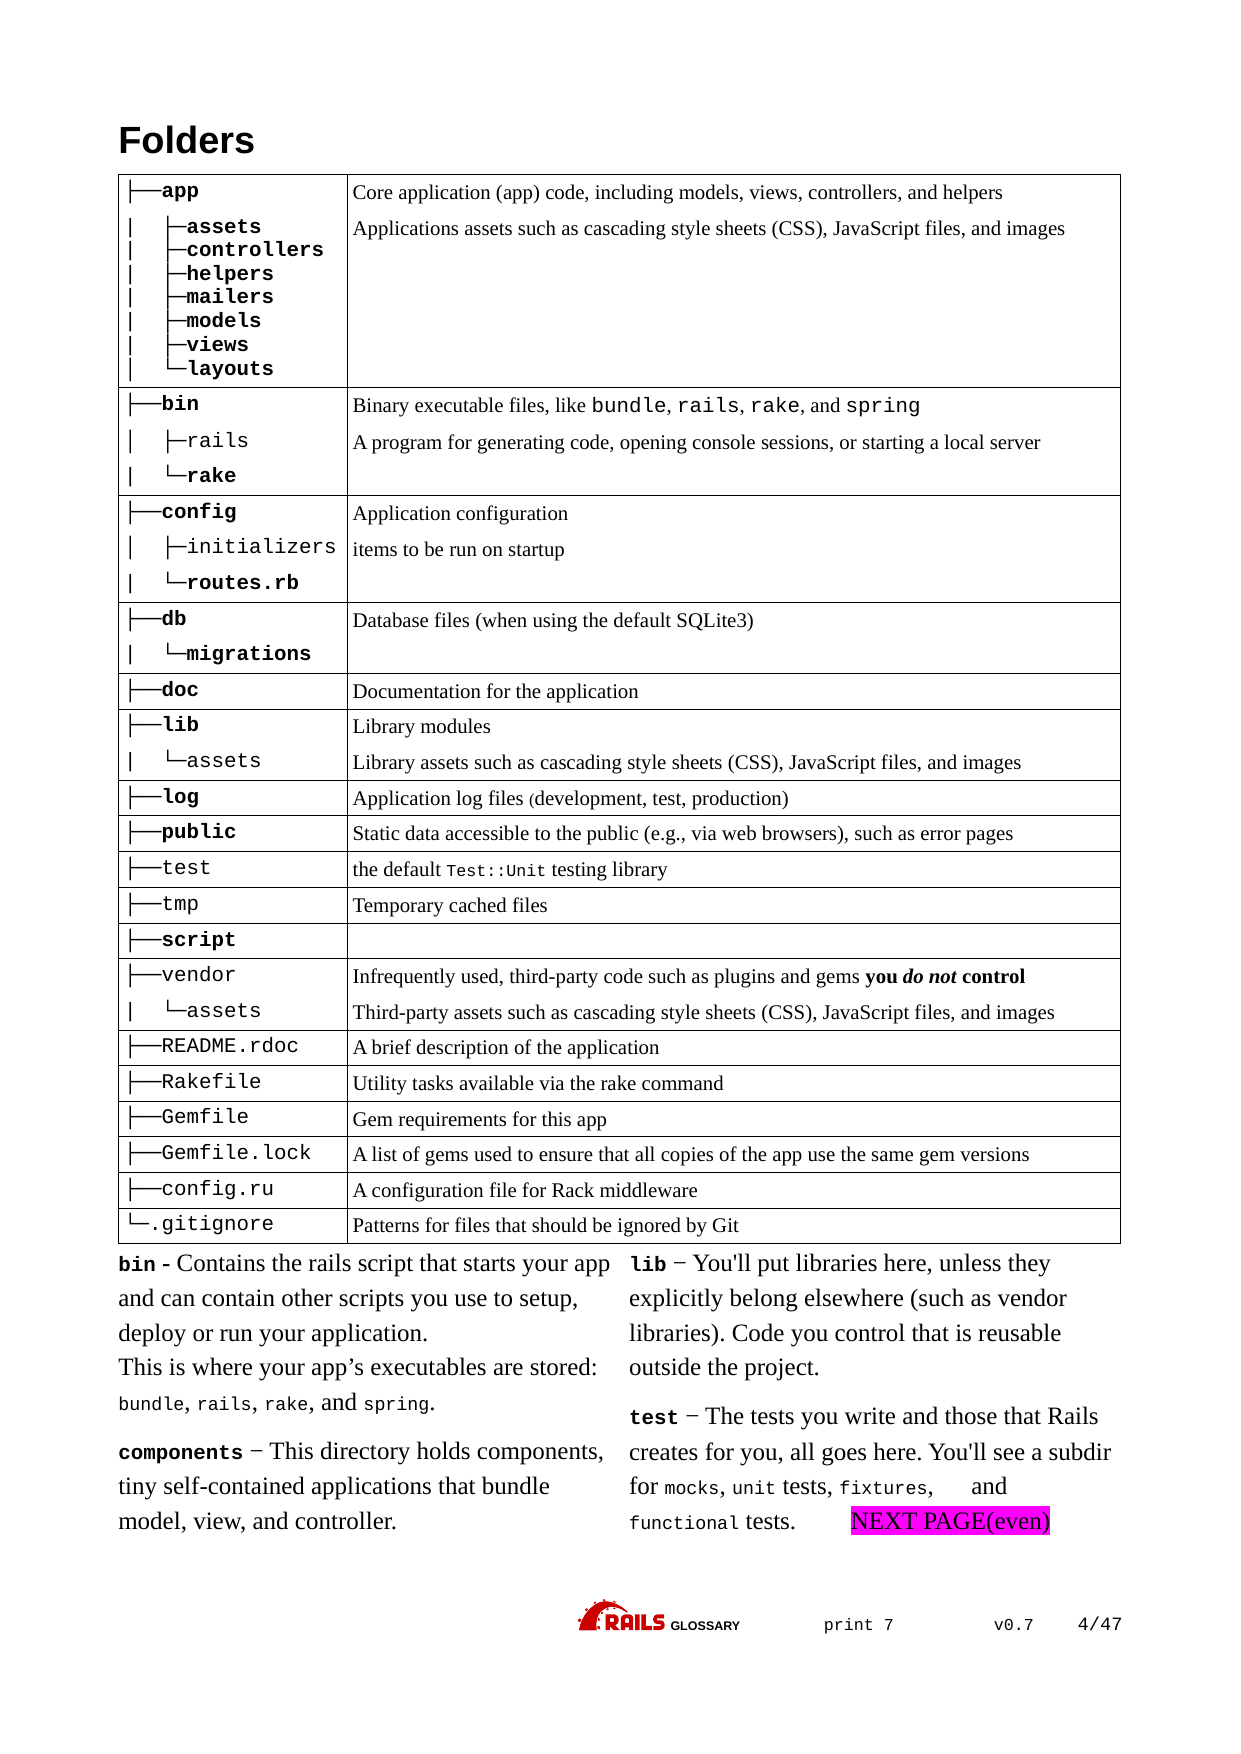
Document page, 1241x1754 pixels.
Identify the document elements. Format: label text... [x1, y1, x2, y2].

table_cell ├──Gemfile [119, 1102, 347, 1136]
table_cell ├──test [119, 852, 347, 887]
table_cell A list of gems used to ensure that all copies of the app use the same gem versions [348, 1137, 1120, 1172]
table_cell ├──bin [119, 388, 347, 424]
table_cell [348, 924, 1120, 958]
text lib − You'll put libraries here, unless they explicitly belong elsewhere (such as vendor libraries). Code you control that is reusable outside the project. [629, 1248, 1122, 1381]
table_cell ├──public [119, 816, 347, 851]
table_cell Documentation for the application [348, 674, 1120, 709]
table_cell A program for generating code, opening console sessions, or starting a local server [348, 424, 1120, 460]
table_cell ├──log [119, 781, 347, 815]
table_cell Infrequently used, third-party code such as plugins and gems you do not control [348, 959, 1120, 994]
table_cell ├──README.rdoc [119, 1031, 347, 1065]
table_cell ├──db [119, 603, 347, 637]
table_cell | ├─assets | ├─controllers | ├─helpers | ├─mailers | ├─models | ├─views │ └─layouts [119, 210, 347, 387]
table_cell ├──tmp [119, 888, 347, 923]
table_cell the default Test::Unit testing library [348, 852, 1120, 887]
table_cell [348, 638, 1120, 673]
table_cell ├──config [119, 496, 347, 531]
table_cell Database files (when using the default SQLite3) [348, 603, 1120, 637]
table_cell Applications assets such as cascading style sheets (CSS), JavaScript files, and images [348, 210, 1120, 387]
table_cell ├──config.ru [119, 1173, 347, 1208]
table_cell | └─rake [119, 460, 347, 495]
text components − This directory holds components, tiny self-contained applications that bundle model, view, and controller. [118, 1436, 611, 1535]
text bin - Contains the rails script that starts your app and can contain other scripts you use to setup, deploy or run your application. This is where your app’s executables are stored: bundle, rails, rake, and spring. [118, 1248, 611, 1416]
table_header Core application (app) code, including models, views, controllers, and helpers [348, 175, 1120, 210]
table_cell Temporary cached files [348, 888, 1120, 923]
text test − The tests you write and those that Rails creates for you, all goes here. You'll see a subdir for mocks, unit tests, fixtures, and functional tests. NEXT PAGE(even) [629, 1401, 1122, 1535]
table_cell | └─routes.rb [119, 566, 347, 602]
table_cell Library assets such as cascading style sheets (CSS), JavaScript files, and images [348, 744, 1120, 780]
subtitle Folders [118, 118, 611, 162]
table_cell Gem requirements for this app [348, 1102, 1120, 1136]
table_cell └─.gitignore [119, 1209, 347, 1243]
table_cell ├──lib [119, 710, 347, 744]
table_cell Library modules [348, 710, 1120, 744]
table_cell Application configuration [348, 496, 1120, 531]
table_cell | └─migrations [119, 638, 347, 673]
table_cell ├──script [119, 924, 347, 958]
table_cell Application log files (development, test, production) [348, 781, 1120, 815]
table_cell Third-party assets such as cascading style sheets (CSS), JavaScript files, and images [348, 994, 1120, 1029]
table_header ├──app [119, 175, 347, 210]
table_cell Utility tasks available via the rake command [348, 1066, 1120, 1101]
table_cell │ ├─initializers [119, 531, 347, 566]
table_cell ├──Rakefile [119, 1066, 347, 1101]
table_cell [348, 566, 1120, 602]
table_cell A brief description of the application [348, 1031, 1120, 1065]
table_cell ├──Gemfile.lock [119, 1137, 347, 1172]
table_cell │ ├─rails [119, 424, 347, 460]
table_cell A configuration file for Rack middleware [348, 1173, 1120, 1208]
table_cell items to be run on startup [348, 531, 1120, 566]
table_cell [348, 460, 1120, 495]
table_cell ├──vendor [119, 959, 347, 994]
table_cell ├──doc [119, 674, 347, 709]
table_cell | └─assets [119, 744, 347, 780]
table_cell Patterns for files that should be ignored by Git [348, 1209, 1120, 1243]
table_cell | └─assets [119, 994, 347, 1029]
table_cell Static data accessible to the public (e.g., via web browsers), such as error pages [348, 816, 1120, 851]
table_cell Binary executable files, like bundle, rails, rake, and spring [348, 388, 1120, 424]
